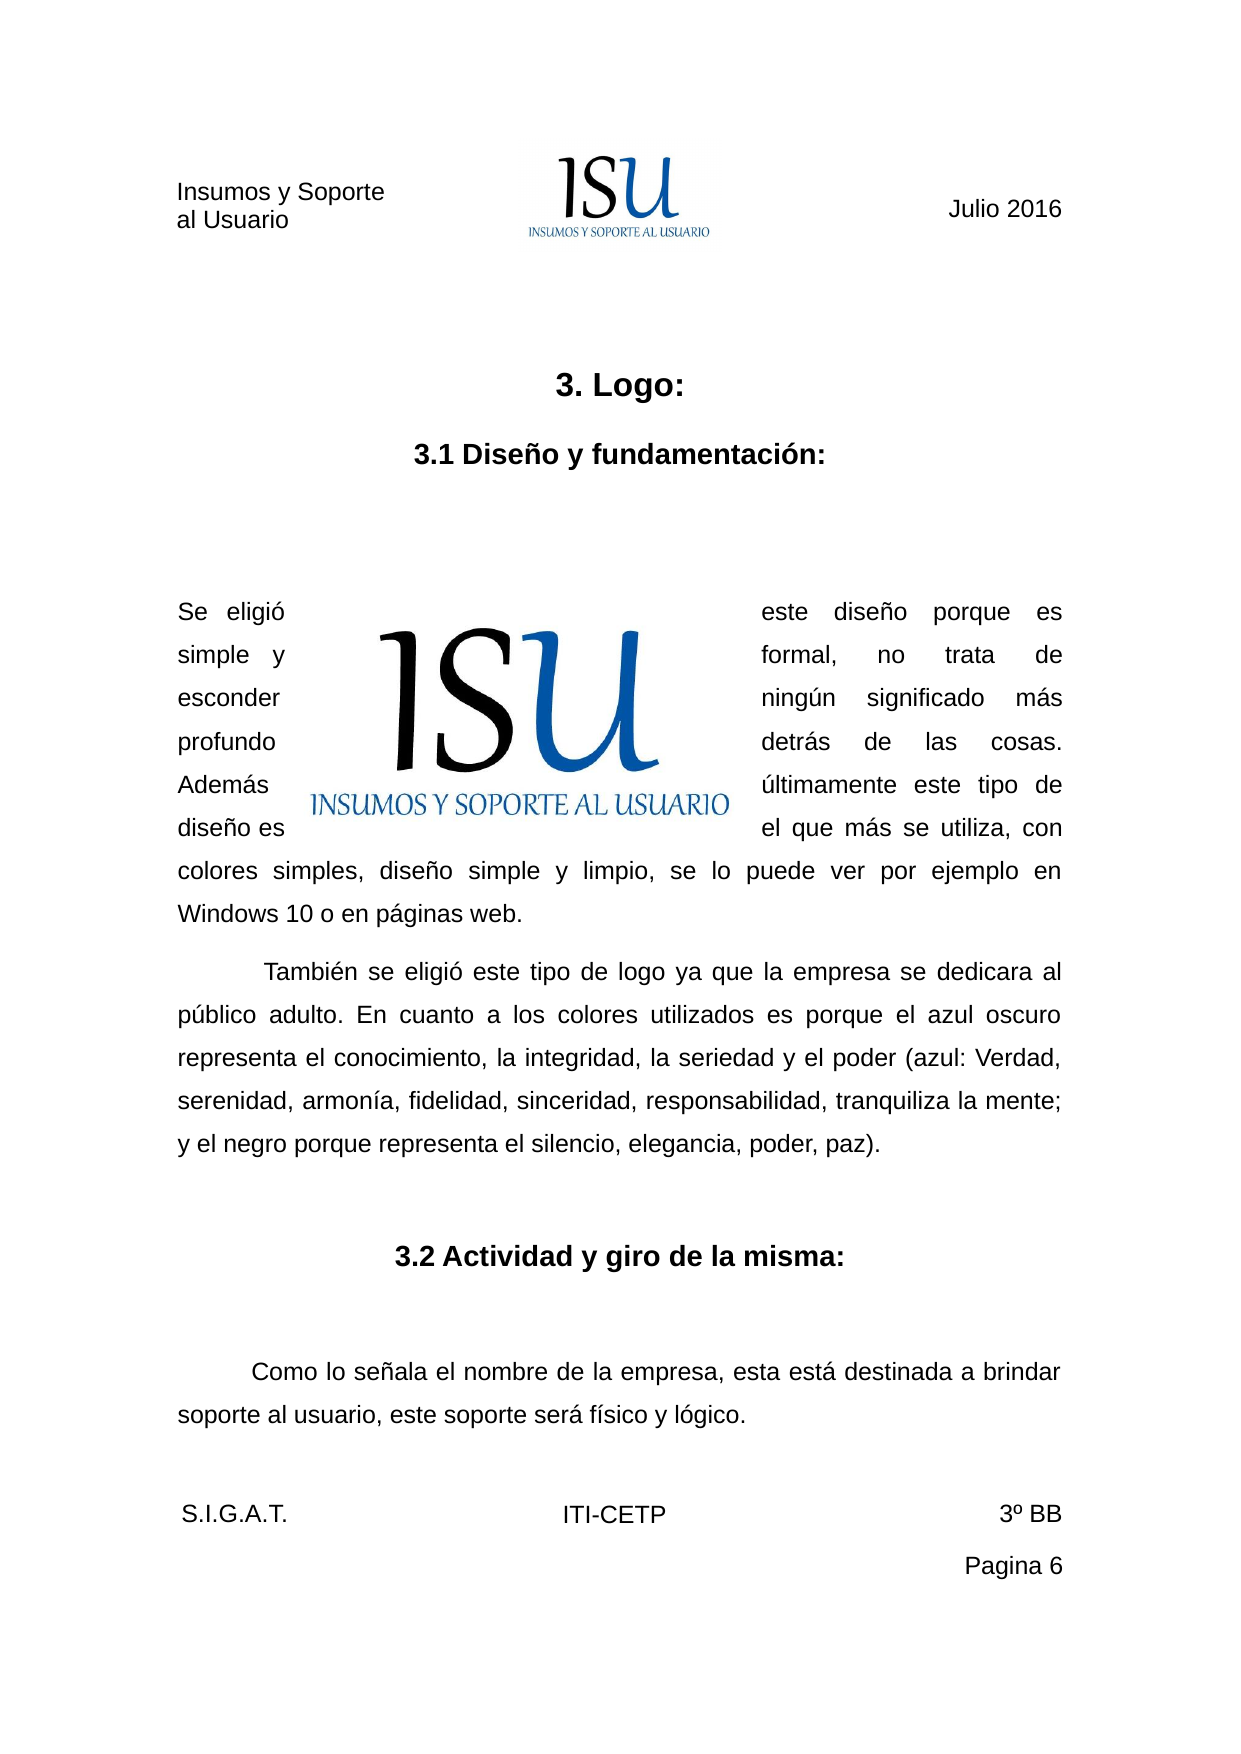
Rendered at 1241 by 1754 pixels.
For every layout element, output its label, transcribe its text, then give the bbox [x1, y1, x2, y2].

text Se eligió este diseño porque es simple y formal, no trata de esconder ningún significado más profundo detrás de las cosas. Además últimamente este tipo de diseño es el que más se utiliza, con colores simples, diseño simple y limpio, se lo puede ver por ejemplo en Windows 10 o en páginas web. [177, 554, 1063, 928]
text Como lo señala el nombre de la empresa, esta está destinada a brindar soporte al usuario, este soporte será físico y lógico. [177, 1357, 1063, 1428]
text También se eligió este tipo de logo ya que la empresa se dedicara al público adulto. En cuanto a los colores utilizados es porque el azul oscuro representa el conocimiento, la integridad, la seriedad y el poder (azul: Verdad, serenidad, armonía, fidelidad, sinceridad, responsabilidad, tranquiliza la mente; y el negro porque representa el silencio, elegancia, poder, paz). [177, 957, 1063, 1158]
text 3.1 Diseño y fundamentación: [177, 437, 1063, 470]
text 3. Logo: [177, 364, 1063, 403]
text 3.2 Actividad y giro de la misma: [177, 1239, 1063, 1273]
